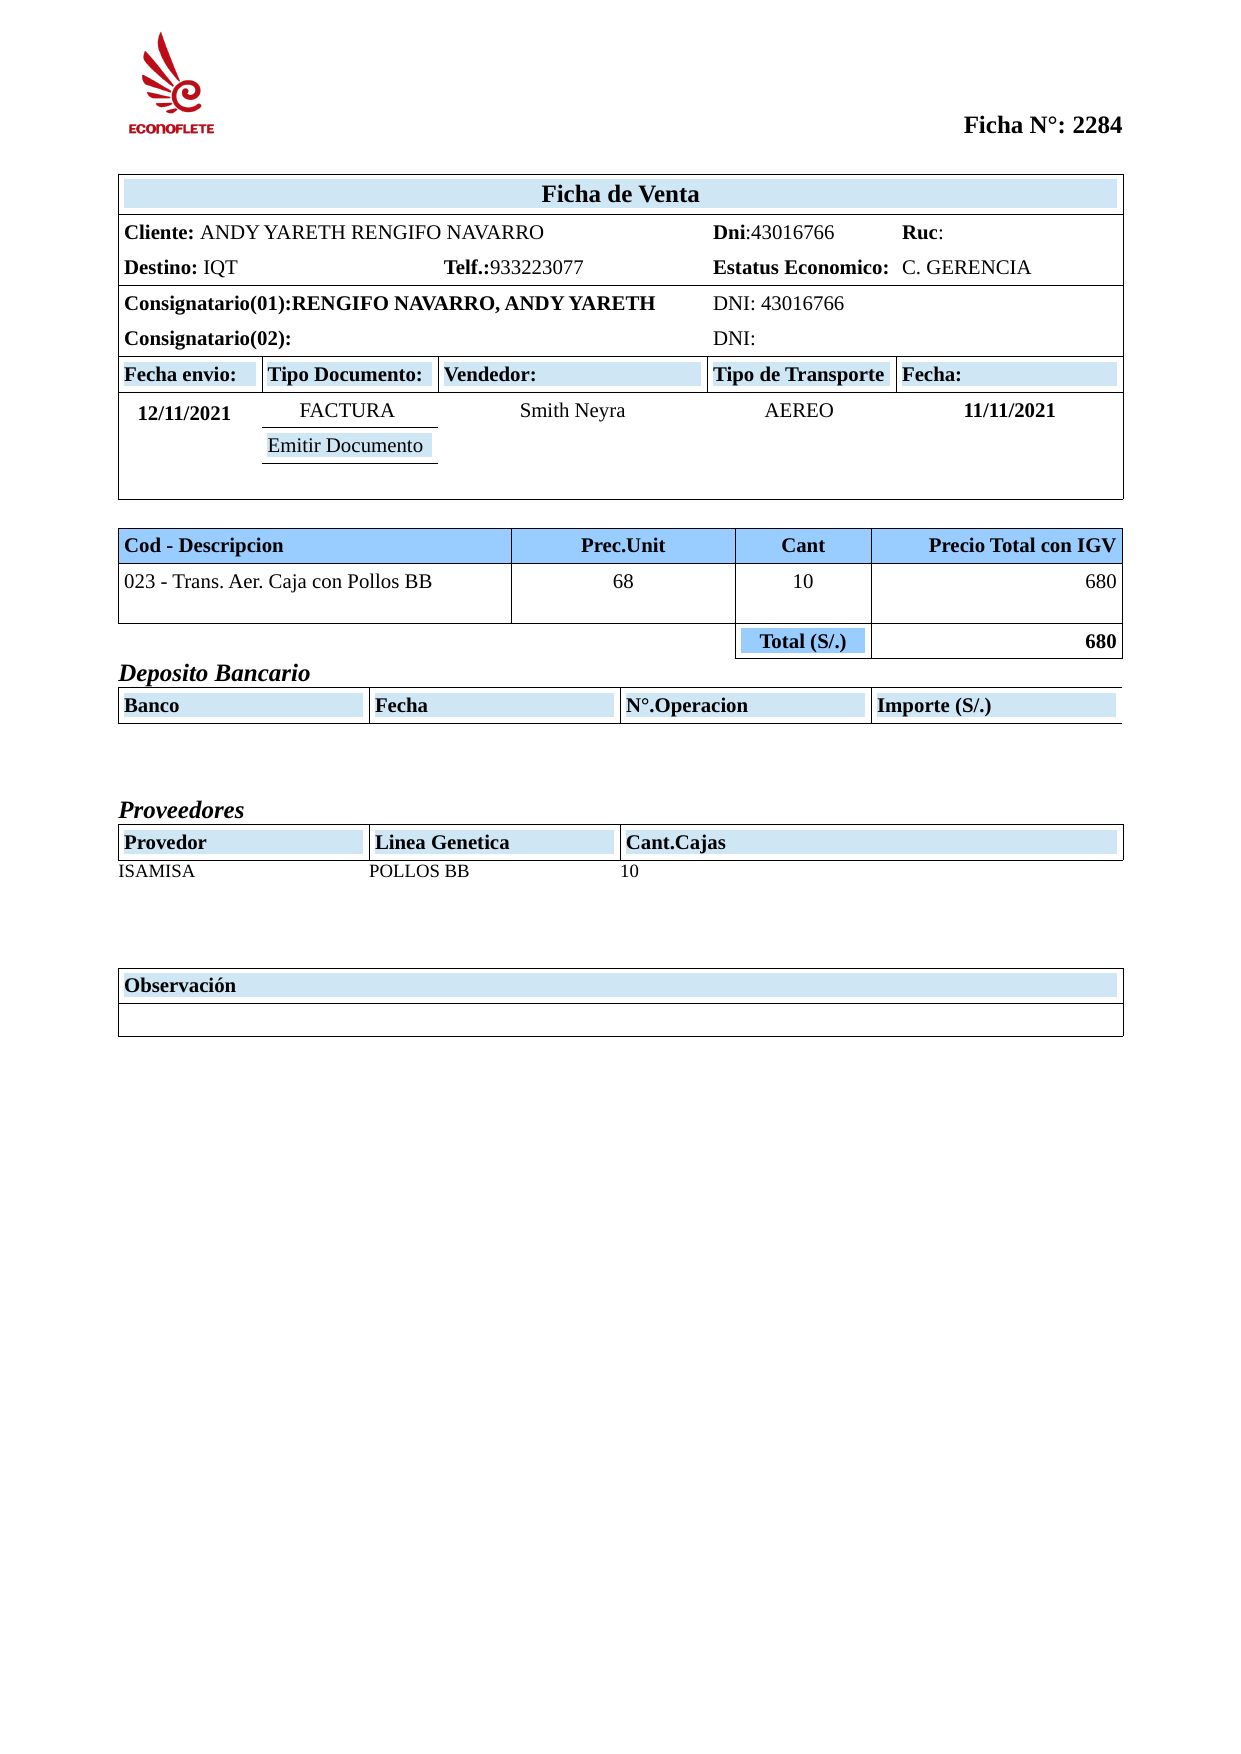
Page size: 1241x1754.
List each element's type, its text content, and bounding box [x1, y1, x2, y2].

table_cell [118, 946, 369, 967]
table_cell [369, 747, 620, 771]
table_cell ISAMISA [118, 861, 369, 881]
table_cell Tipo Documento: [263, 357, 438, 392]
table_cell [369, 881, 620, 903]
table_cell [871, 724, 1122, 747]
table_cell Consignatario(02): [119, 321, 707, 356]
table_cell 680 [872, 564, 1122, 623]
table_cell Total (S/.) [736, 624, 871, 658]
table_header Importe (S/.) [872, 688, 1122, 723]
table_header Precio Total con IGV [872, 529, 1122, 563]
table_cell [620, 771, 871, 795]
table_header Linea Genetica [370, 825, 620, 859]
table_cell Consignatario(01):RENGIFO NAVARRO, ANDY YARETH [119, 286, 707, 321]
table_cell Cliente: ANDY YARETH RENGIFO NAVARRO [119, 215, 707, 249]
table_cell [620, 881, 1123, 903]
table_cell Ruc: [896, 215, 1123, 249]
table_cell Dni:43016766 [707, 215, 896, 249]
table_header N°.Operacion [621, 688, 871, 723]
table_cell [262, 464, 438, 498]
text Proveedores [118, 795, 1122, 824]
table_cell Estatus Economico: [707, 249, 896, 285]
text Deposito Bancario [118, 658, 1122, 687]
table_cell [369, 771, 620, 795]
table_cell [118, 881, 369, 903]
table_cell 10 [736, 564, 871, 623]
table_cell [620, 903, 1123, 924]
table_cell [118, 924, 369, 946]
table_cell [871, 771, 1122, 795]
table_cell Telf.:933223077 [438, 249, 707, 285]
table_cell FACTURA [262, 393, 438, 427]
table_cell Fecha: [897, 357, 1123, 392]
table_cell Emitir Documento [262, 428, 438, 463]
table_cell Vendedor: [439, 357, 707, 392]
table_cell 023 - Trans. Aer. Caja con Pollos BB [119, 564, 511, 623]
table_cell [369, 903, 620, 924]
table_cell Tipo de Transporte [708, 357, 896, 392]
table_cell [369, 724, 620, 747]
table_cell [620, 724, 871, 747]
table_cell [620, 946, 1123, 967]
table_header Ficha de Venta [119, 175, 1123, 214]
table_cell Fecha envio: [119, 357, 262, 392]
table_cell DNI: 43016766 [707, 286, 1123, 321]
table_header Provedor [119, 825, 369, 859]
table_cell 10 [620, 861, 1123, 881]
table_cell [118, 771, 369, 795]
table_cell [871, 747, 1122, 771]
table_header Cant [736, 529, 871, 563]
table_cell Destino: IQT [119, 249, 438, 285]
table_cell [119, 1004, 1123, 1036]
table_cell AEREO [707, 393, 896, 498]
table_header Banco [119, 688, 369, 723]
table_header Cod - Descripcion [119, 529, 511, 563]
picture [118, 31, 225, 134]
table_cell [620, 924, 1123, 946]
table_header Cant.Cajas [621, 825, 1123, 859]
table_cell 68 [512, 564, 735, 623]
table_cell 11/11/2021 [896, 393, 1123, 498]
table_cell 12/11/2021 [119, 393, 262, 498]
table_cell [118, 903, 369, 924]
table_cell 680 [872, 624, 1122, 658]
table_cell POLLOS BB [369, 861, 620, 881]
table_header Fecha [370, 688, 620, 723]
table_cell [511, 624, 735, 658]
table_cell [118, 624, 511, 658]
table_cell [369, 924, 620, 946]
table_cell [620, 747, 871, 771]
table_cell [369, 946, 620, 967]
table_cell Smith Neyra [438, 393, 707, 498]
table_header Observación [119, 969, 1123, 1003]
table_header Prec.Unit [512, 529, 735, 563]
table_cell [118, 747, 369, 771]
table_cell C. GERENCIA [896, 249, 1123, 285]
table_cell [118, 724, 369, 747]
table_cell DNI: [707, 321, 1123, 356]
